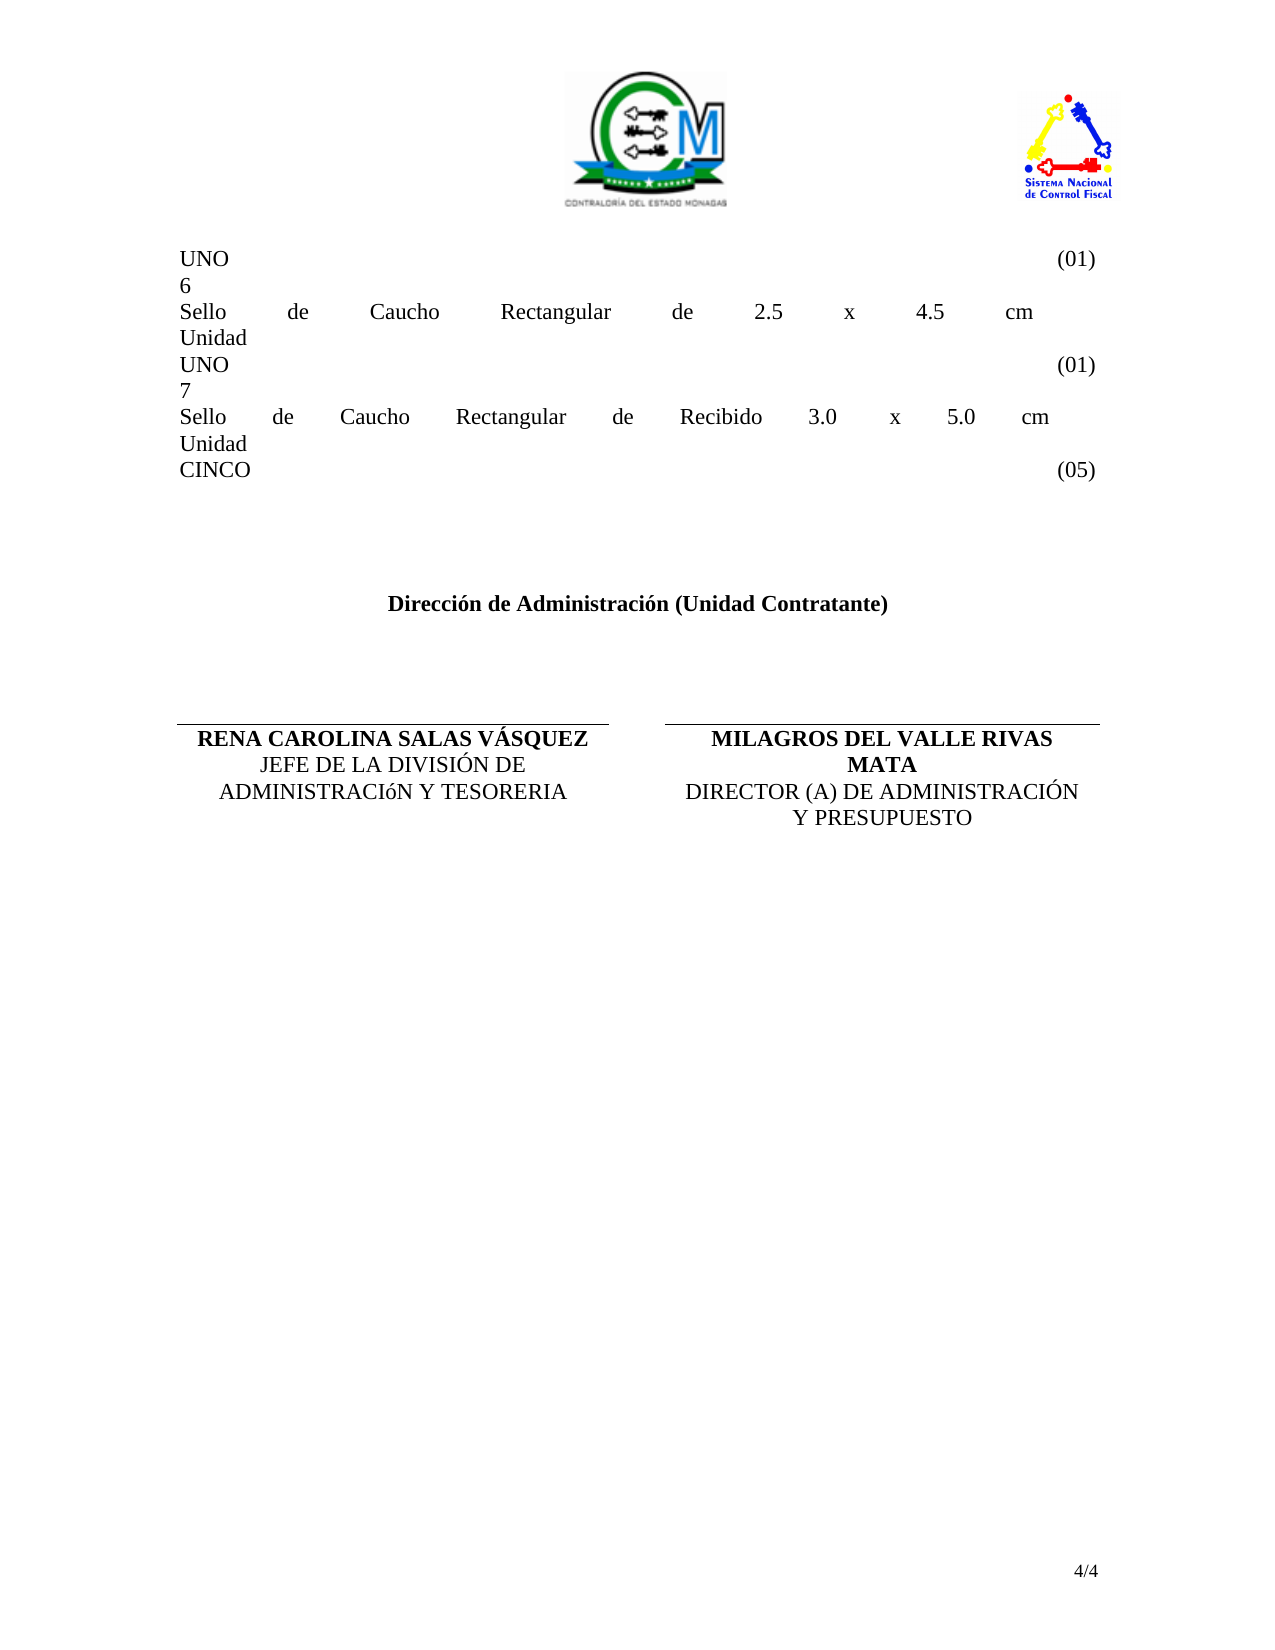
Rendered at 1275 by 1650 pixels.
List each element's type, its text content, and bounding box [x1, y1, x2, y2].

table_header MILAGROS DEL VALLE RIVAS MATA DIRECTOR (A) DE ADMINISTRACIÓN Y PRESUPUESTO [665, 725, 1099, 831]
text UNO (01) 6 Sello de Caucho Rectangular de 2.5 x 4.5 cm Unidad UNO (01) 7 Sello de Caucho Rectangular de Recibido 3.0 x 5.0 cm Unidad CINCO (05) [179, 245, 1095, 535]
table_header [609, 724, 665, 831]
picture [1017, 91, 1121, 201]
table_header RENA CAROLINA SALAS VÁSQUEZ JEFE DE LA DIVISIÓN DE ADMINISTRACIóN Y TESORERIA [177, 725, 608, 831]
table_header Dirección de Administración (Unidad Contratante) [178, 590, 1098, 643]
picture [562, 69, 730, 210]
